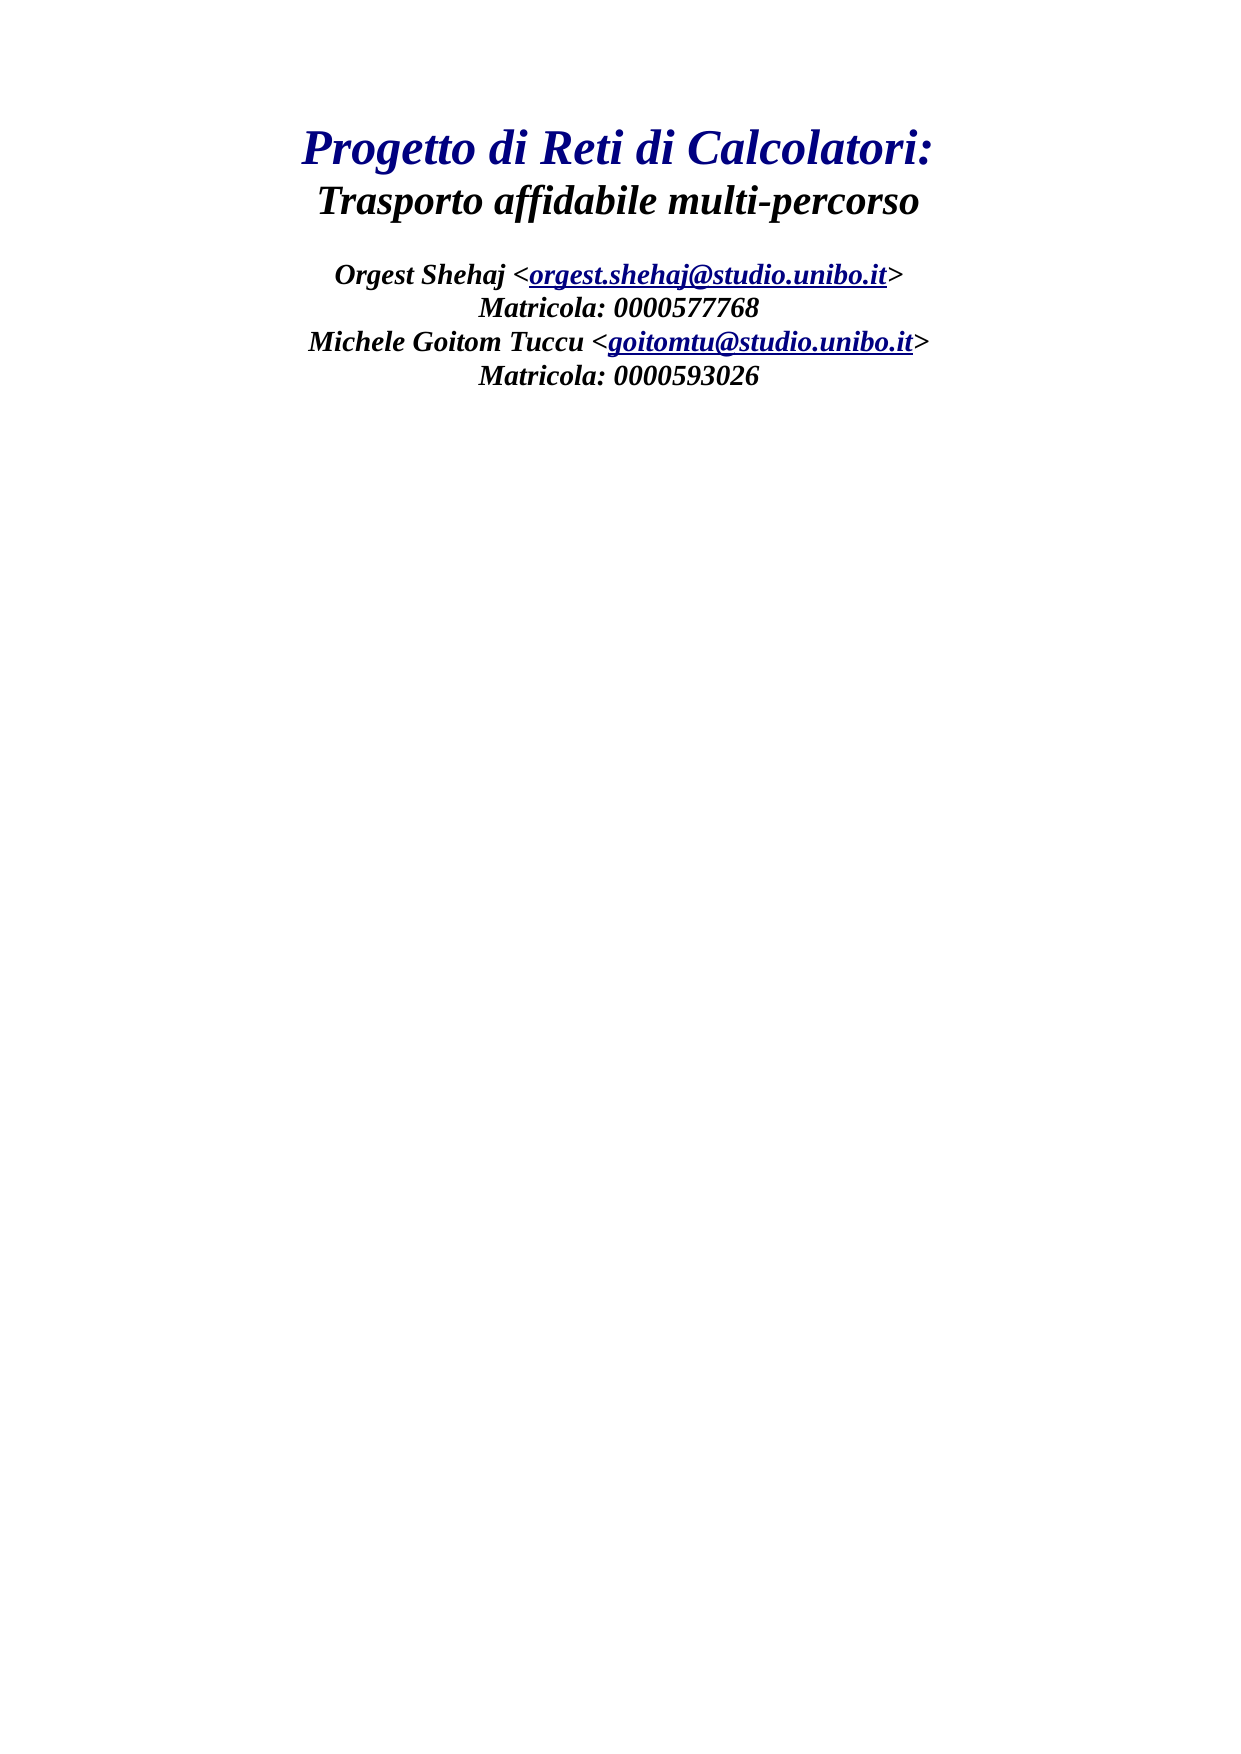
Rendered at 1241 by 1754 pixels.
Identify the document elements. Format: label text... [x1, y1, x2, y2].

text Matricola: 0000593026 [118, 358, 1122, 391]
text Orgest Shehaj <orgest.shehaj@studio.unibo.it> [118, 257, 1122, 291]
text Progetto di Reti di Calcolatori: [118, 118, 1122, 176]
text Michele Goitom Tuccu <goitomtu@studio.unibo.it> [118, 324, 1122, 358]
text Trasporto affidabile multi-percorso [118, 176, 1122, 223]
text Matricola: 0000577768 [118, 291, 1122, 324]
